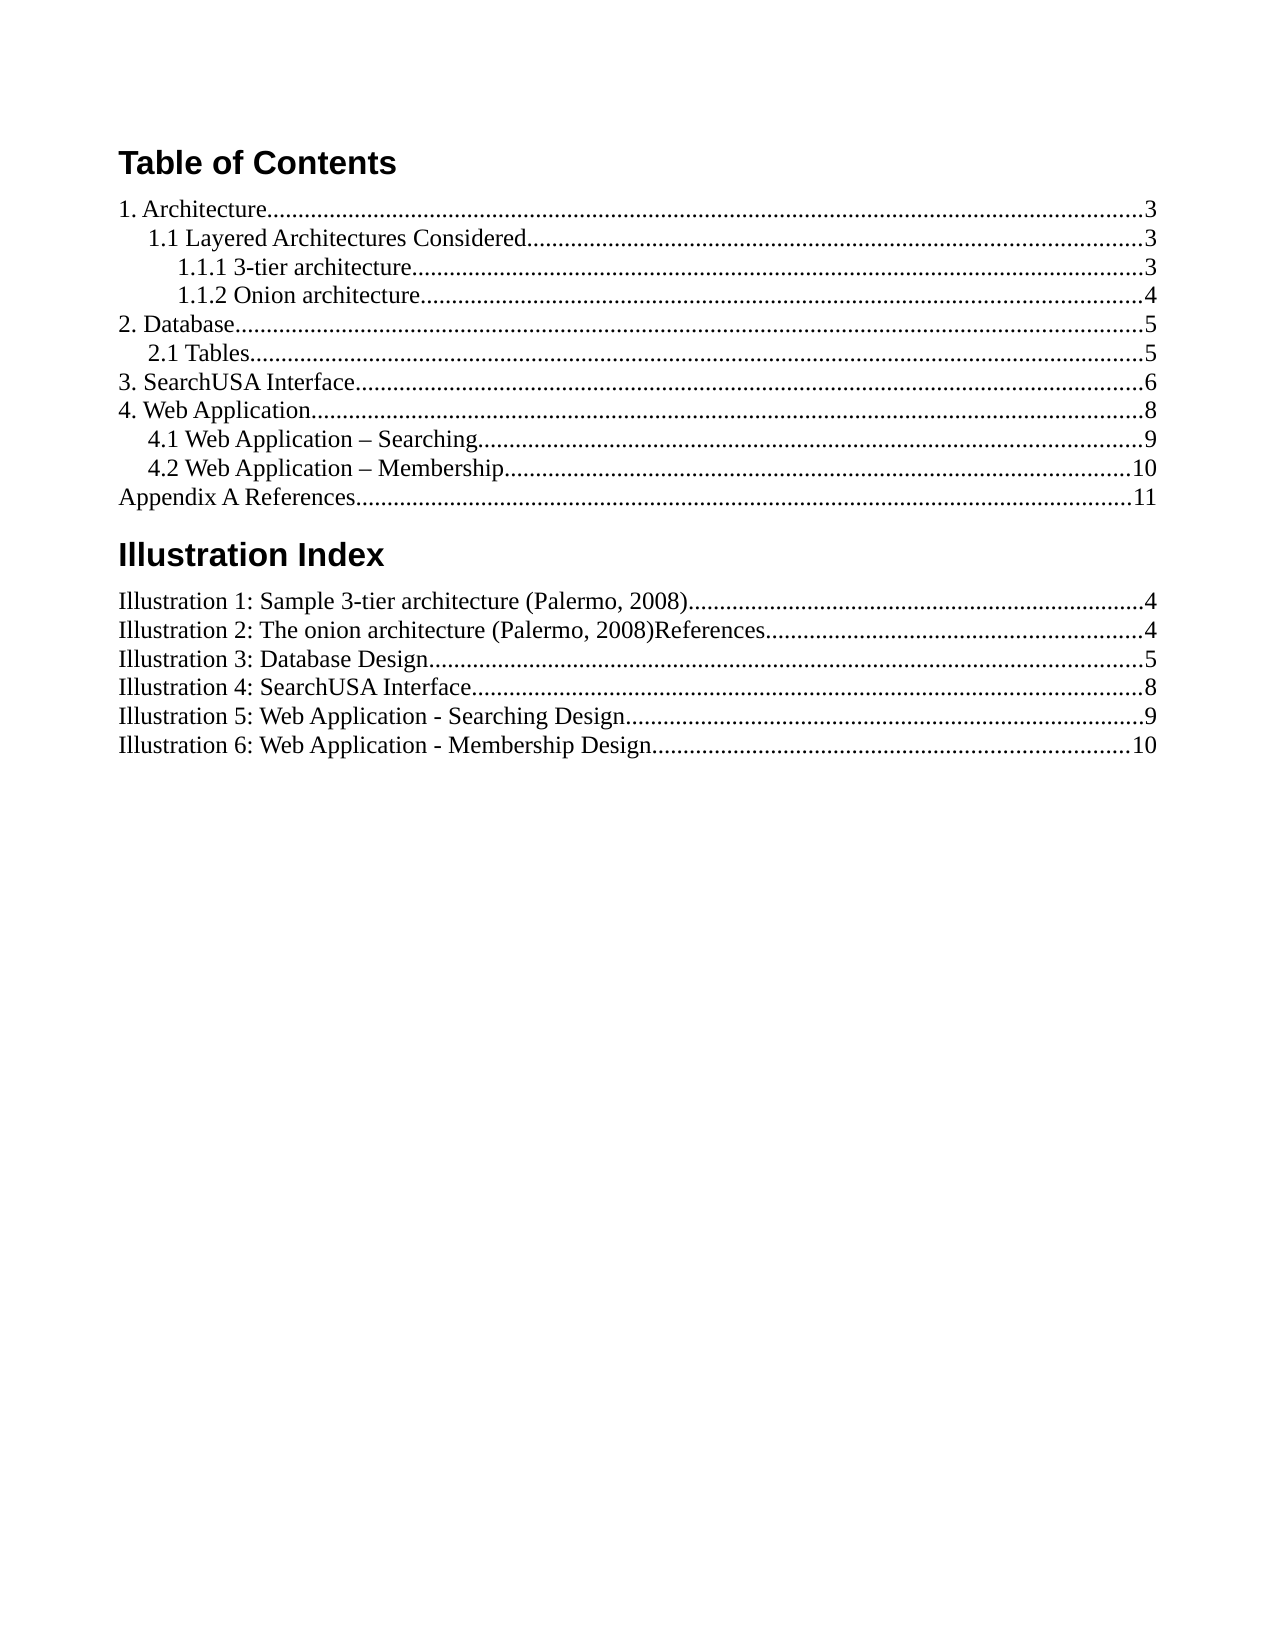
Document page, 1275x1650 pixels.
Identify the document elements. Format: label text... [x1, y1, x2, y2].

text 1.1.1 3-tier architecture 3 [177, 252, 1157, 280]
text Illustration 1: Sample 3-tier architecture (Palermo, 2008) 4 [118, 586, 1157, 615]
text Appendix A References 11 [118, 482, 1157, 510]
subtitle Illustration Index [118, 535, 1157, 574]
text 1.1 Layered Architectures Considered 3 [148, 223, 1157, 252]
text 4. Web Application 8 [118, 395, 1157, 424]
text Illustration 6: Web Application - Membership Design 10 [118, 730, 1157, 759]
text 4.1 Web Application – Searching 9 [148, 424, 1157, 453]
text 4.2 Web Application – Membership 10 [148, 453, 1157, 482]
text Illustration 5: Web Application - Searching Design 9 [118, 701, 1157, 730]
text 2.1 Tables 5 [148, 338, 1157, 367]
text 2. Database 5 [118, 309, 1157, 338]
subtitle Table of Contents [118, 143, 1157, 182]
text 3. SearchUSA Interface 6 [118, 367, 1157, 395]
text Illustration 3: Database Design 5 [118, 644, 1157, 672]
text 1. Architecture 3 [118, 194, 1157, 223]
text Illustration 4: SearchUSA Interface 8 [118, 672, 1157, 701]
text Illustration 2: The onion architecture (Palermo, 2008)References 4 [118, 615, 1157, 644]
text 1.1.2 Onion architecture 4 [177, 280, 1157, 309]
